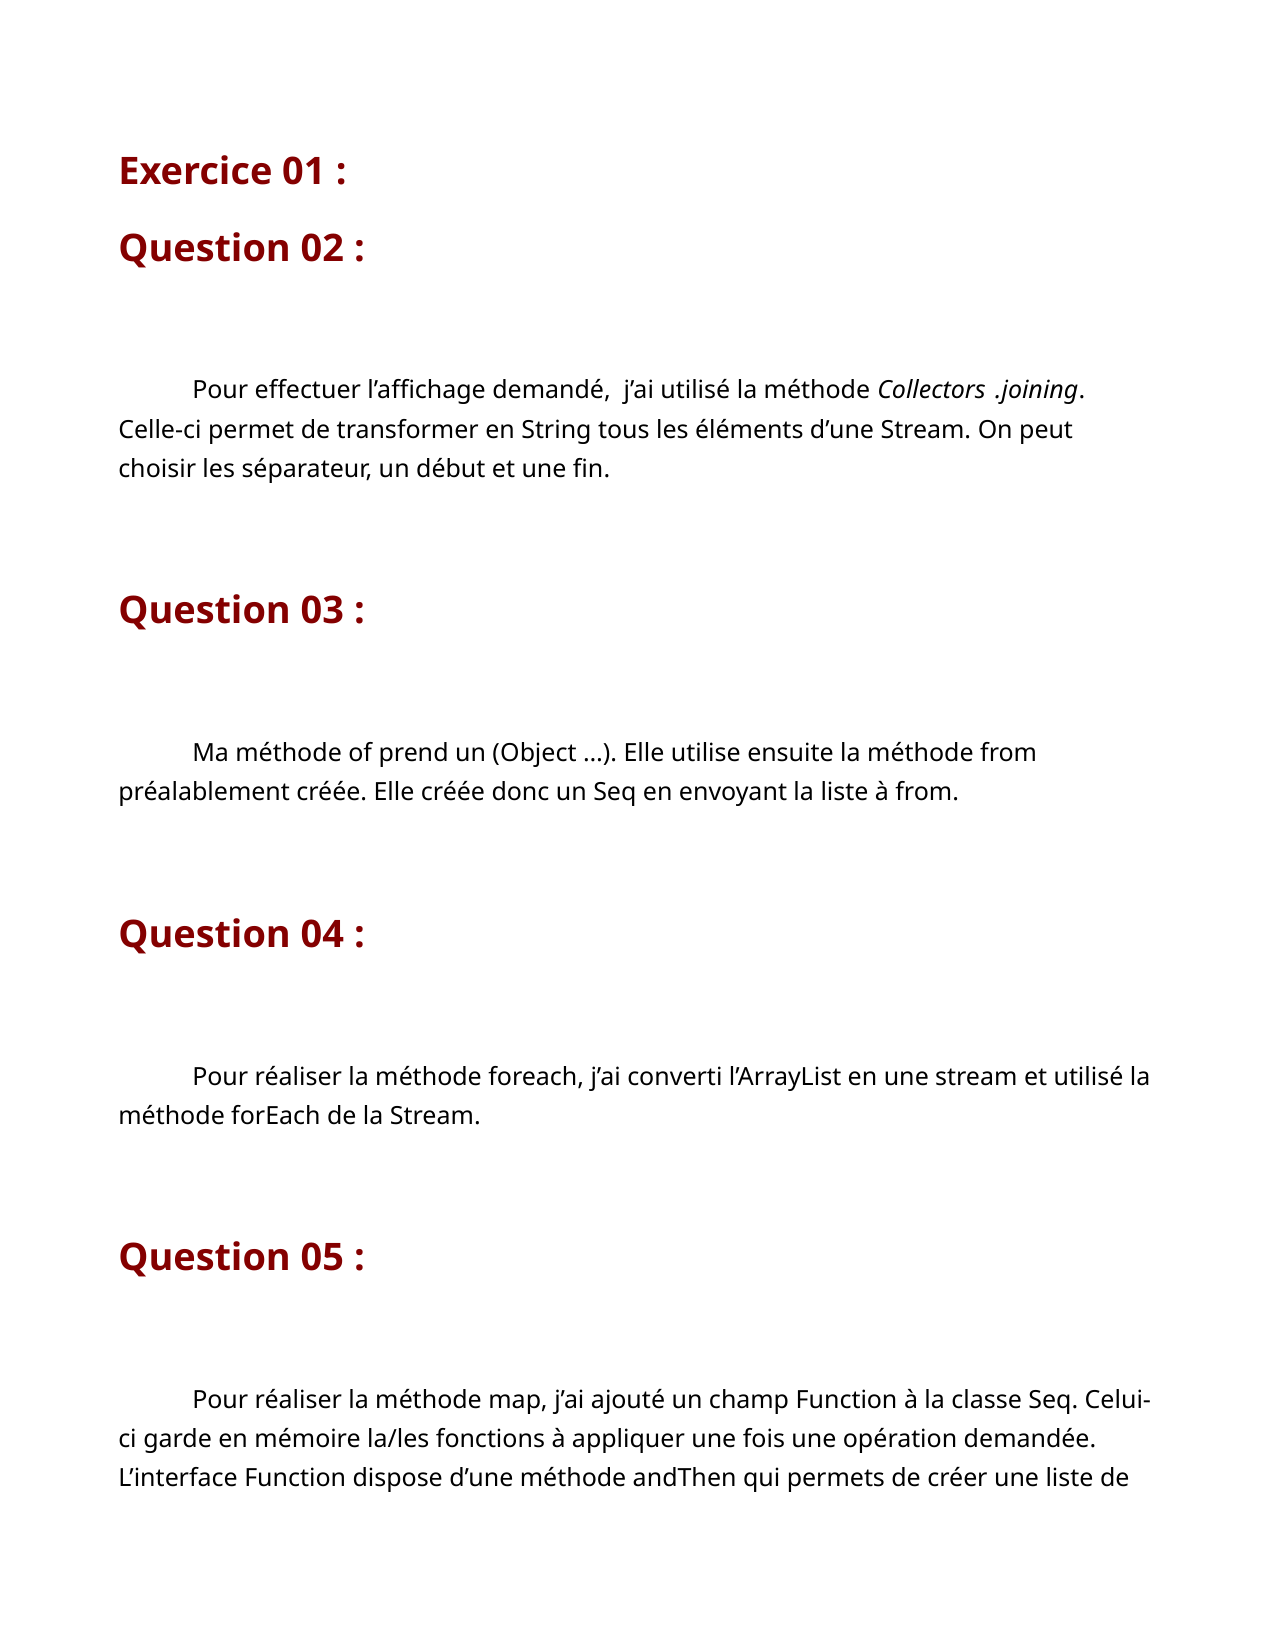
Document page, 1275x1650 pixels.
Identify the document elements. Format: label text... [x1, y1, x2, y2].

subtitle Question 02 : [118, 221, 1157, 272]
text Pour effectuer l’affichage demandé, j’ai utilisé la méthode Collectors .joining. Celle-ci permet de transformer en String tous les éléments d’une Stream. On peut choisir les séparateur, un début et une fin. [118, 372, 1157, 484]
text Ma méthode of prend un (Object …). Elle utilise ensuite la méthode from préalablement créée. Elle créée donc un Seq en envoyant la liste à from. [118, 735, 1157, 808]
text Pour réaliser la méthode foreach, j’ai converti l’ArrayList en une stream et utilisé la méthode forEach de la Stream. [118, 1058, 1157, 1131]
subtitle Question 03 : [118, 583, 1157, 635]
text Pour réaliser la méthode map, j’ai ajouté un champ Function à la classe Seq. Celui-ci garde en mémoire la/les fonctions à appliquer une fois une opération demandée. L’interface Function dispose d’une méthode andThen qui permets de créer une liste de [118, 1382, 1157, 1494]
subtitle Question 05 : [118, 1230, 1157, 1282]
subtitle Exercice 01 : [118, 144, 1157, 195]
subtitle Question 04 : [118, 907, 1157, 958]
